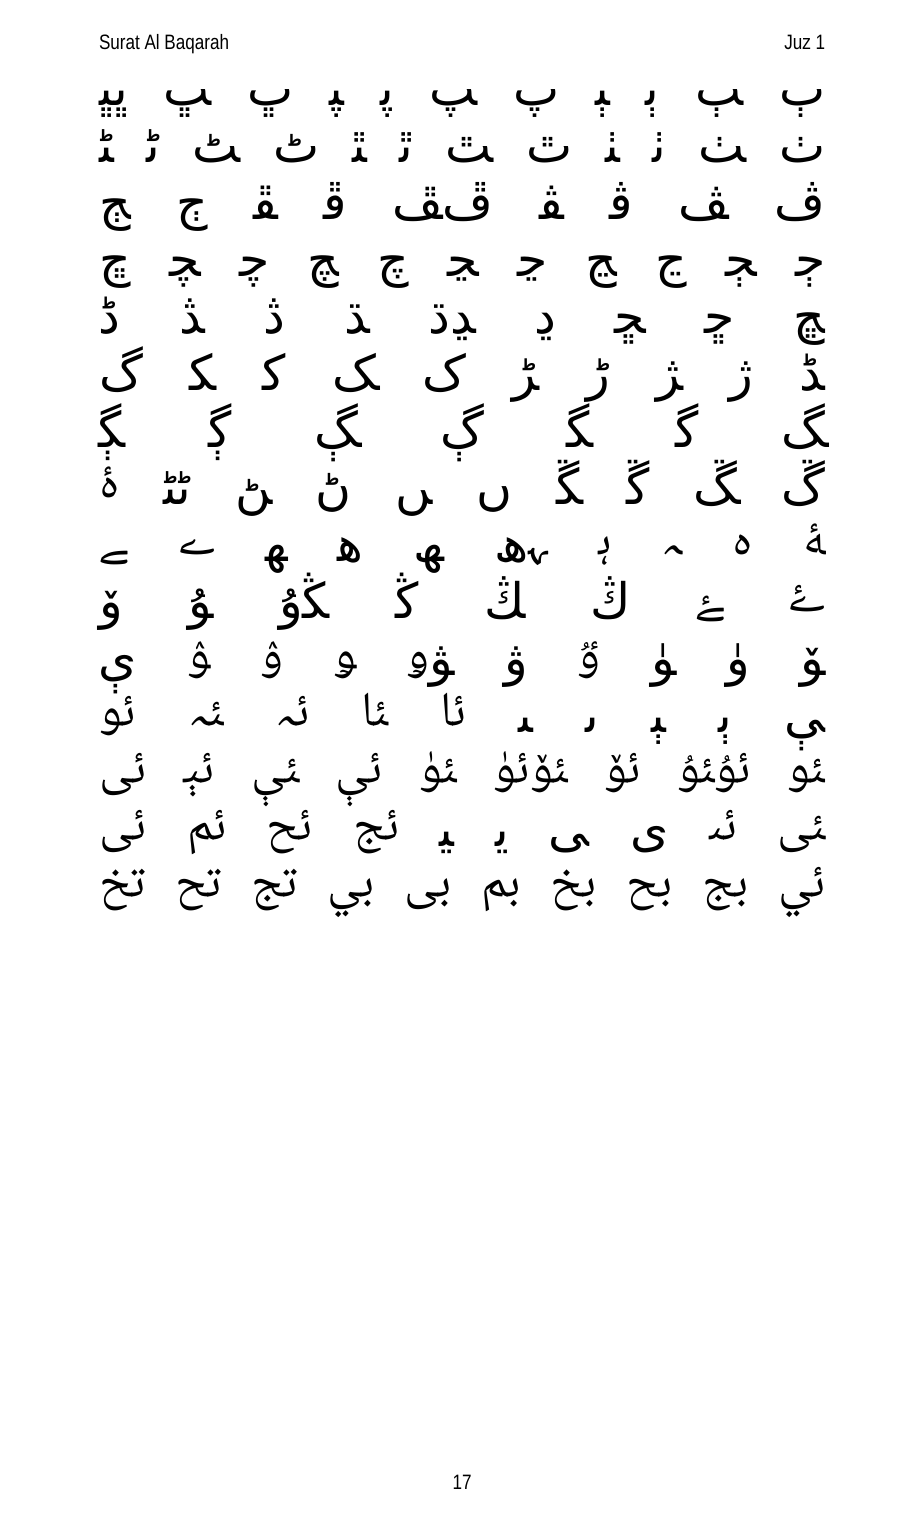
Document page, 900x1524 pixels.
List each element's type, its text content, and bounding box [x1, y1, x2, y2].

text ﭪ ﭫ ﭬ ﭭ ﭮﭯ ﭰ ﭱ ﭲ ﭳ [99, 174, 825, 231]
text ﭞ ﭟ ﭠ ﭡ ﭢ ﭣ ﭤ ﭥ ﭦ ﭧ ﭨ ﭩ [99, 117, 825, 174]
text ﯯ ﯰﯱ ﯲ ﯳﯴ ﯵ ﯶ ﯷ ﯸ ﯹ [99, 744, 825, 801]
text ﭿ ﮀ ﮁ ﮂ ﮃﮄ ﮅ ﮆ ﮇ ﮈ [99, 288, 825, 345]
text ﮥ ﮦ ﮧ ﮨ ﮩﮪ ﮫ ﮬ ﮭ ﮮ ﮯ [99, 516, 825, 573]
text ﯚ ﯛ ﯜ ﯝ ﯞ ﯟﯠ ﯡ ﯢ ﯣ ﯤ [99, 630, 825, 687]
text ﯺ ﯻ ﯼ ﯽ ﯾ ﯿ ﰀ ﰁ ﰂ ﰃ [99, 801, 825, 858]
text ﰄ ﰅ ﰆ ﰇ ﰈ ﰉ ﰊ ﰋ ﰌ ﰍ [99, 858, 825, 915]
text ﯥ ﯦ ﯧ ﯨ ﯩ ﯪ ﯫ ﯬ ﯭ ﯮ [99, 687, 825, 744]
text ﮚ ﮛ ﮜ ﮝ ﮞ ﮟ ﮠ ﮡ ﮢﮣ ﮤ [99, 459, 825, 516]
text ﮰ ﮱ ﯓ ﯔ ﯕ ﯖﯗ ﯘ ﯙ [99, 573, 825, 630]
text ﮉ ﮊ ﮋ ﮌ ﮍ ﮎ ﮏ ﮐ ﮑ ﮒ [99, 345, 825, 402]
text ﭴ ﭵ ﭶ ﭷ ﭸ ﭹ ﭺ ﭻ ﭼ ﭽ ﭾ [99, 231, 825, 288]
text ﭒ ﭓ ﭔ ﭕ ﭖ ﭗ ﭘ ﭙ ﭚ ﭛ ﭜﭝ [99, 60, 825, 117]
text ﮓ ﮔ ﮕ ﮖ ﮗ ﮘ ﮙ [99, 402, 825, 459]
